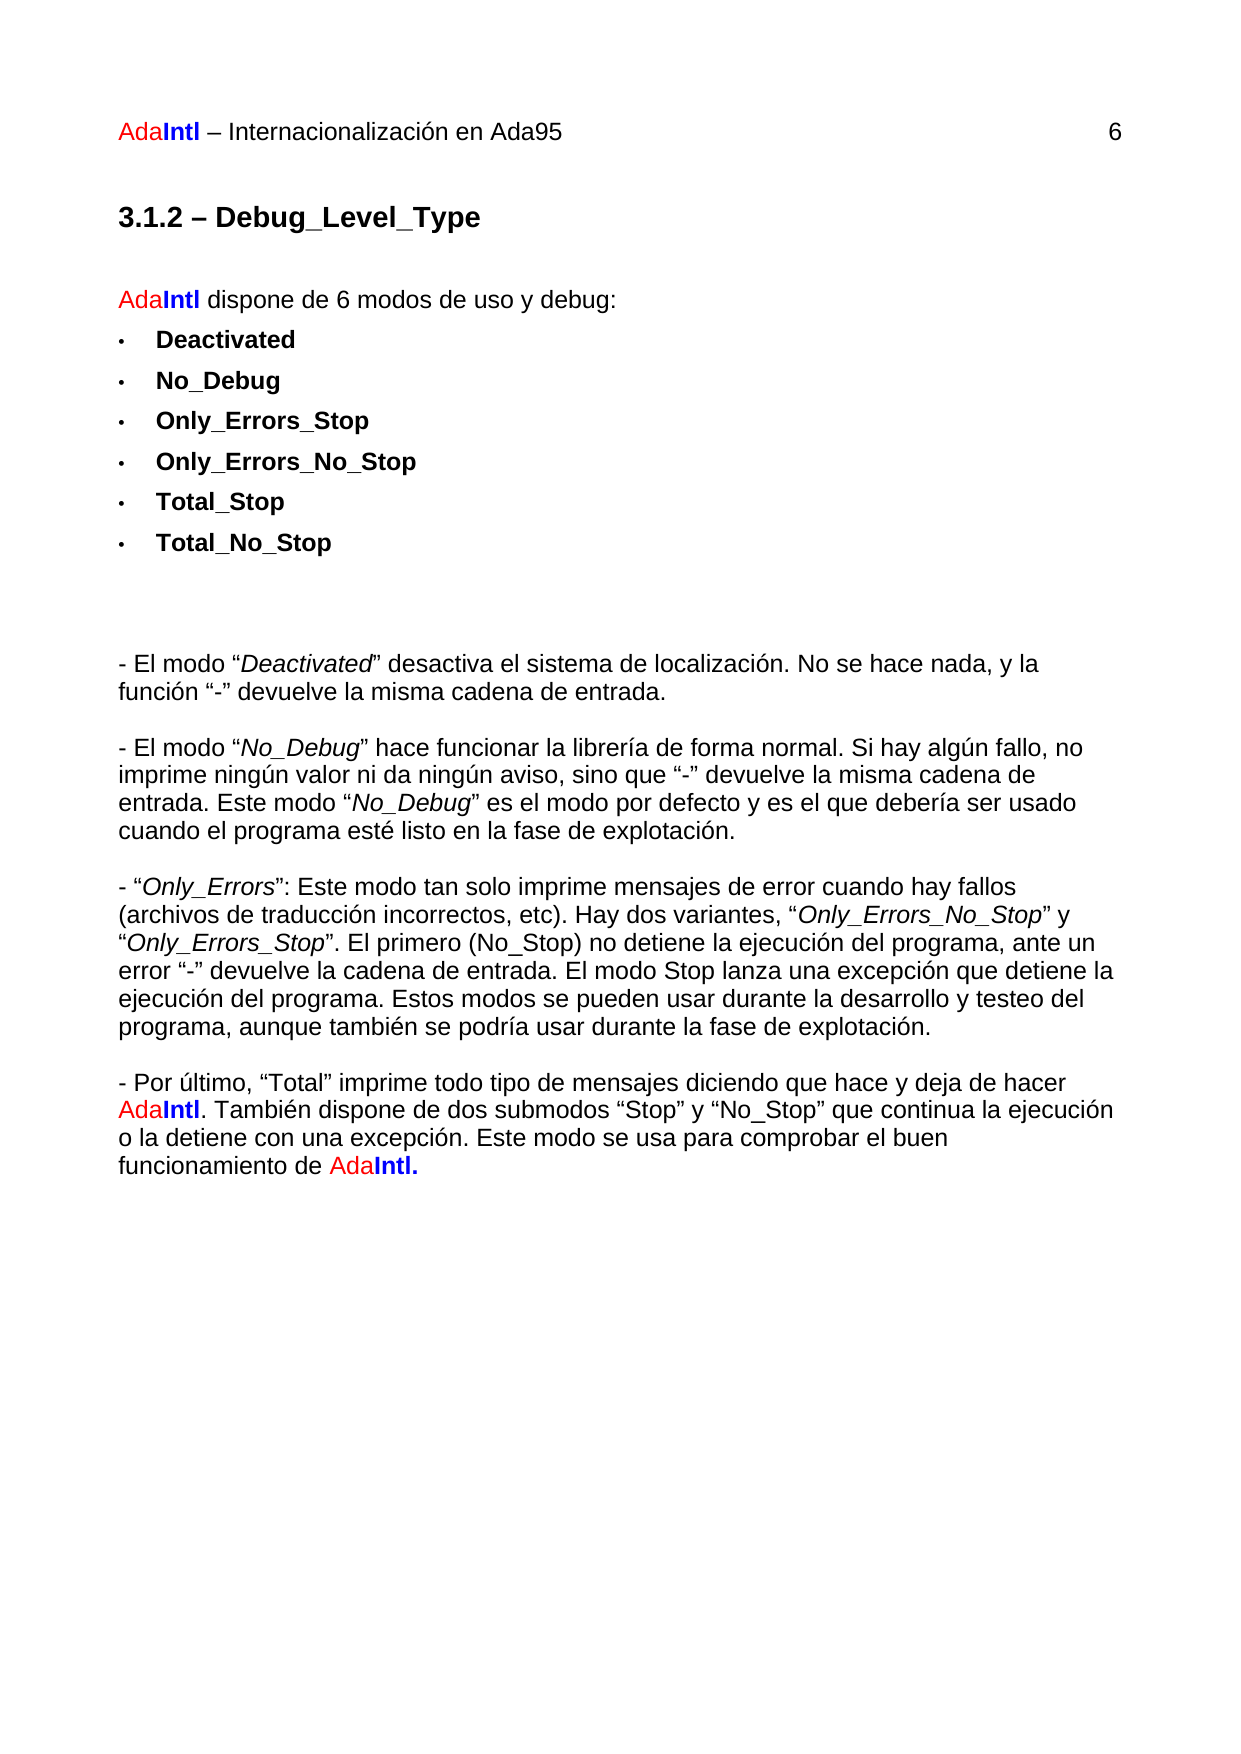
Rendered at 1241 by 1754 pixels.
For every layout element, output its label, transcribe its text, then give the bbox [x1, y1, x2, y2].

list Total_Stop [118, 488, 1122, 516]
list No_Debug [118, 367, 1122, 394]
text AdaIntl dispone de 6 modos de uso y debug: [118, 286, 1122, 314]
list Only_Errors_No_Stop [118, 447, 1122, 475]
list Only_Errors_Stop [118, 407, 1122, 435]
list Deactivated [118, 326, 1122, 354]
subtitle 3.1.2 – Debug_Level_Type [118, 201, 1122, 233]
list Total_No_Stop [118, 528, 1122, 556]
text - El modo “Deactivated” desactiva el sistema de localización. No se hace nada, y la función “-” devuelve la misma cadena de entrada. - El modo “No_Debug” hace funcionar la librería de forma normal. Si hay algún fallo, no imprime ningún valor ni da ningún aviso, sino que “-” devuelve la misma cadena de entrada. Este modo “No_Debug” es el modo por defecto y es el que debería ser usado cuando el programa esté listo en la fase de explotación. - “Only_Errors”: Este modo tan solo imprime mensajes de error cuando hay fallos (archivos de traducción incorrectos, etc). Hay dos variantes, “Only_Errors_No_Stop” y “Only_Errors_Stop”. El primero (No_Stop) no detiene la ejecución del programa, ante un error “-” devuelve la cadena de entrada. El modo Stop lanza una excepción que detiene la ejecución del programa. Estos modos se pueden usar durante la desarrollo y testeo del programa, aunque también se podría usar durante la fase de explotación. - Por último, “Total” imprime todo tipo de mensajes diciendo que hace y deja de hacer AdaIntl. También dispone de dos submodos “Stop” y “No_Stop” que continua la ejecución o la detiene con una excepción. Este modo se usa para comprobar el buen funcionamiento de AdaIntl. [118, 649, 1122, 1180]
